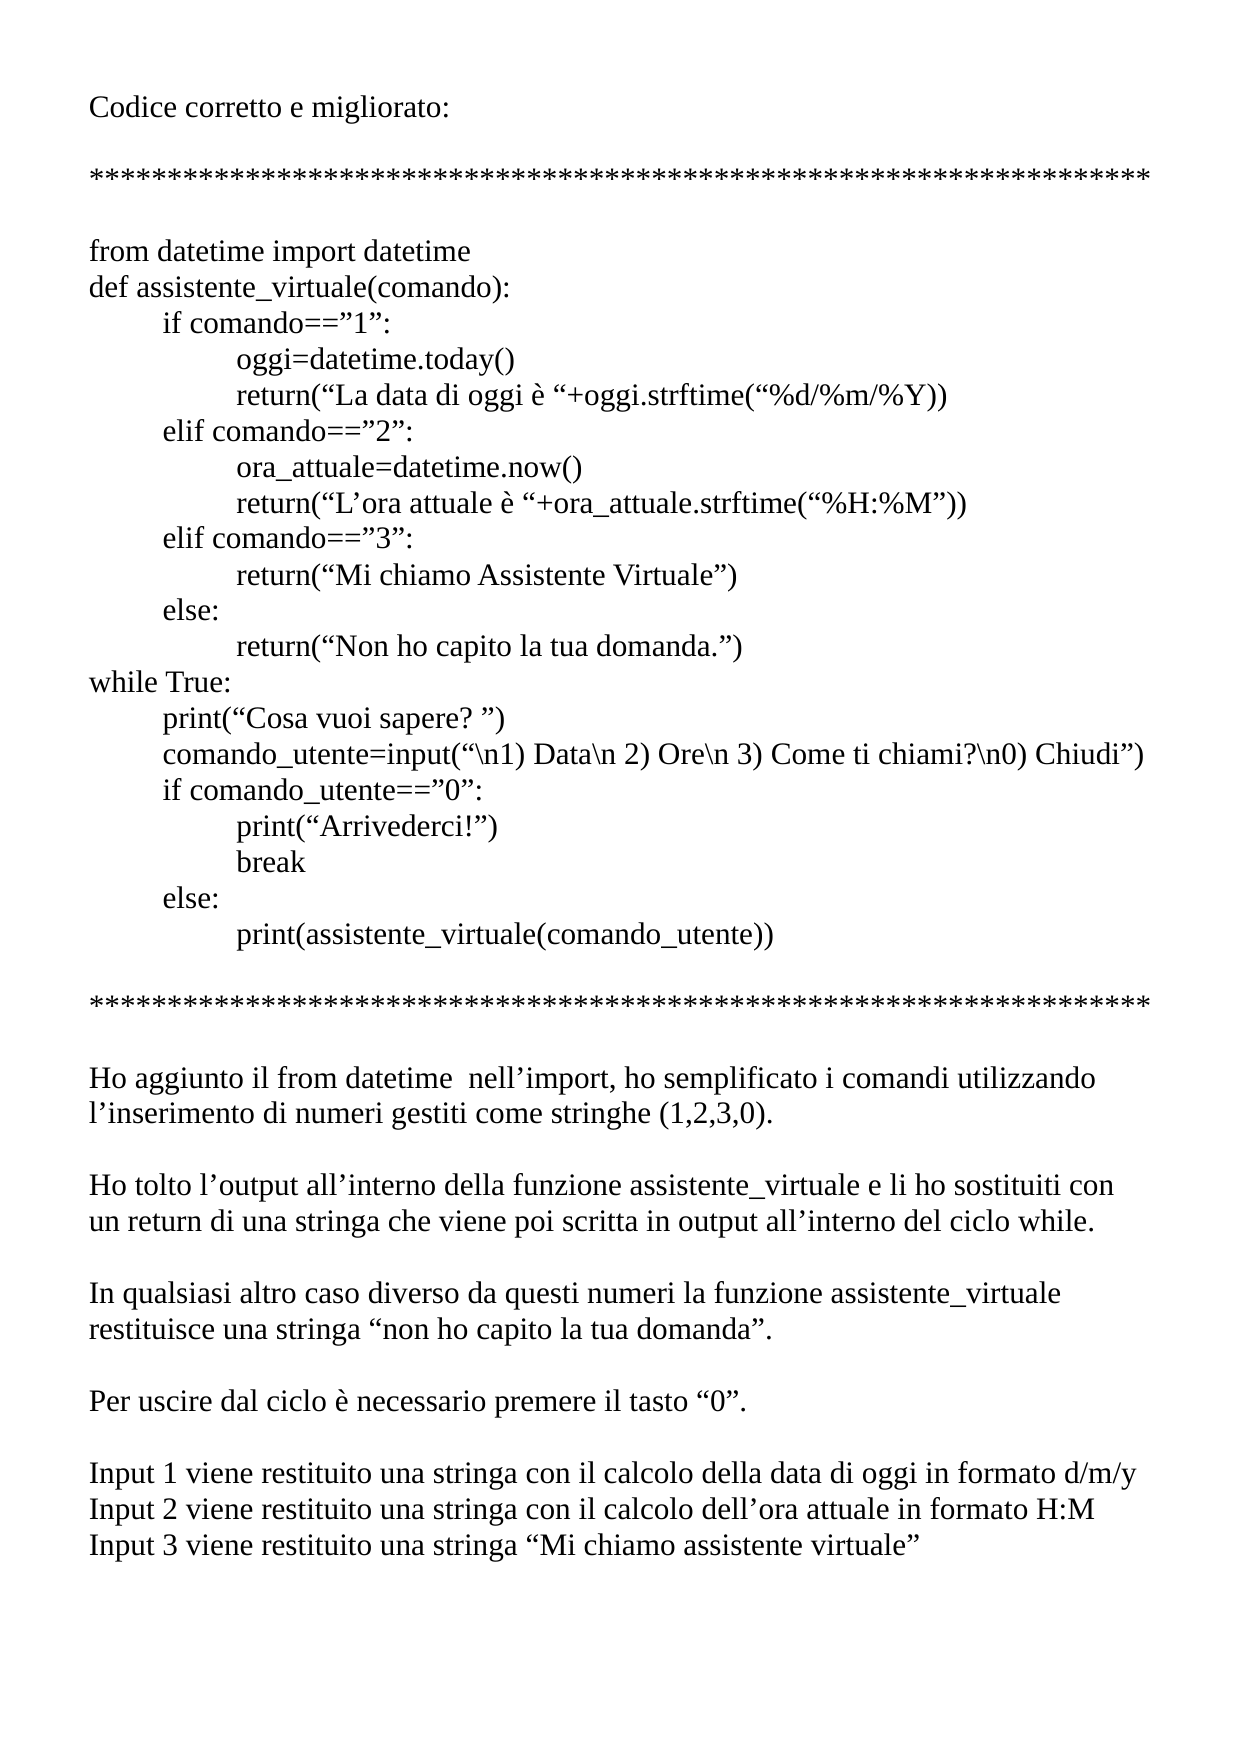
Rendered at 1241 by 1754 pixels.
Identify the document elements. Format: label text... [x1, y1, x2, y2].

text elif comando==”2”: [88, 412, 1152, 448]
text from datetime import datetime [88, 232, 1152, 268]
text return(“Non ho capito la tua domanda.”) [88, 628, 1152, 663]
text print(“Cosa vuoi sapere? ”) [88, 699, 1152, 735]
text ******************************************************************** [88, 987, 1152, 1023]
text return(“La data di oggi è “+oggi.strftime(“%d/%m/%Y)) [88, 376, 1152, 412]
text return(“Mi chiamo Assistente Virtuale”) [88, 556, 1152, 592]
text Codice corretto e migliorato: [88, 88, 1152, 124]
text elif comando==”3”: [88, 520, 1152, 556]
text ******************************************************************** [88, 160, 1152, 196]
text else: [88, 592, 1152, 628]
text if comando==”1”: [88, 304, 1152, 340]
text comando_utente=input(“\n1) Data\n 2) Ore\n 3) Come ti chiami?\n0) Chiudi”) [88, 735, 1152, 771]
text return(“L’ora attuale è “+ora_attuale.strftime(“%H:%M”)) [88, 484, 1152, 520]
text oggi=datetime.today() [88, 340, 1152, 376]
text if comando_utente==”0”: [88, 771, 1152, 807]
text Input 1 viene restituito una stringa con il calcolo della data di oggi in formato d/m/y [88, 1454, 1152, 1490]
text Input 3 viene restituito una stringa “Mi chiamo assistente virtuale” [88, 1526, 1152, 1562]
text print(“Arrivederci!”) [88, 807, 1152, 843]
text else: [88, 879, 1152, 915]
text Per uscire dal ciclo è necessario premere il tasto “0”. [88, 1382, 1152, 1418]
text ora_attuale=datetime.now() [88, 448, 1152, 484]
text break [88, 843, 1152, 879]
text print(assistente_virtuale(comando_utente)) [88, 915, 1152, 951]
text def assistente_virtuale(comando): [88, 268, 1152, 304]
text Ho aggiunto il from datetime nell’import, ho semplificato i comandi utilizzando l’inserimento di numeri gestiti come stringhe (1,2,3,0). [88, 1059, 1152, 1131]
text In qualsiasi altro caso diverso da questi numeri la funzione assistente_virtuale restituisce una stringa “non ho capito la tua domanda”. [88, 1274, 1152, 1346]
text while True: [88, 663, 1152, 699]
text Input 2 viene restituito una stringa con il calcolo dell’ora attuale in formato H:M [88, 1490, 1152, 1526]
text Ho tolto l’output all’interno della funzione assistente_virtuale e li ho sostituiti con un return di una stringa che viene poi scritta in output all’interno del ciclo while. [88, 1167, 1152, 1238]
